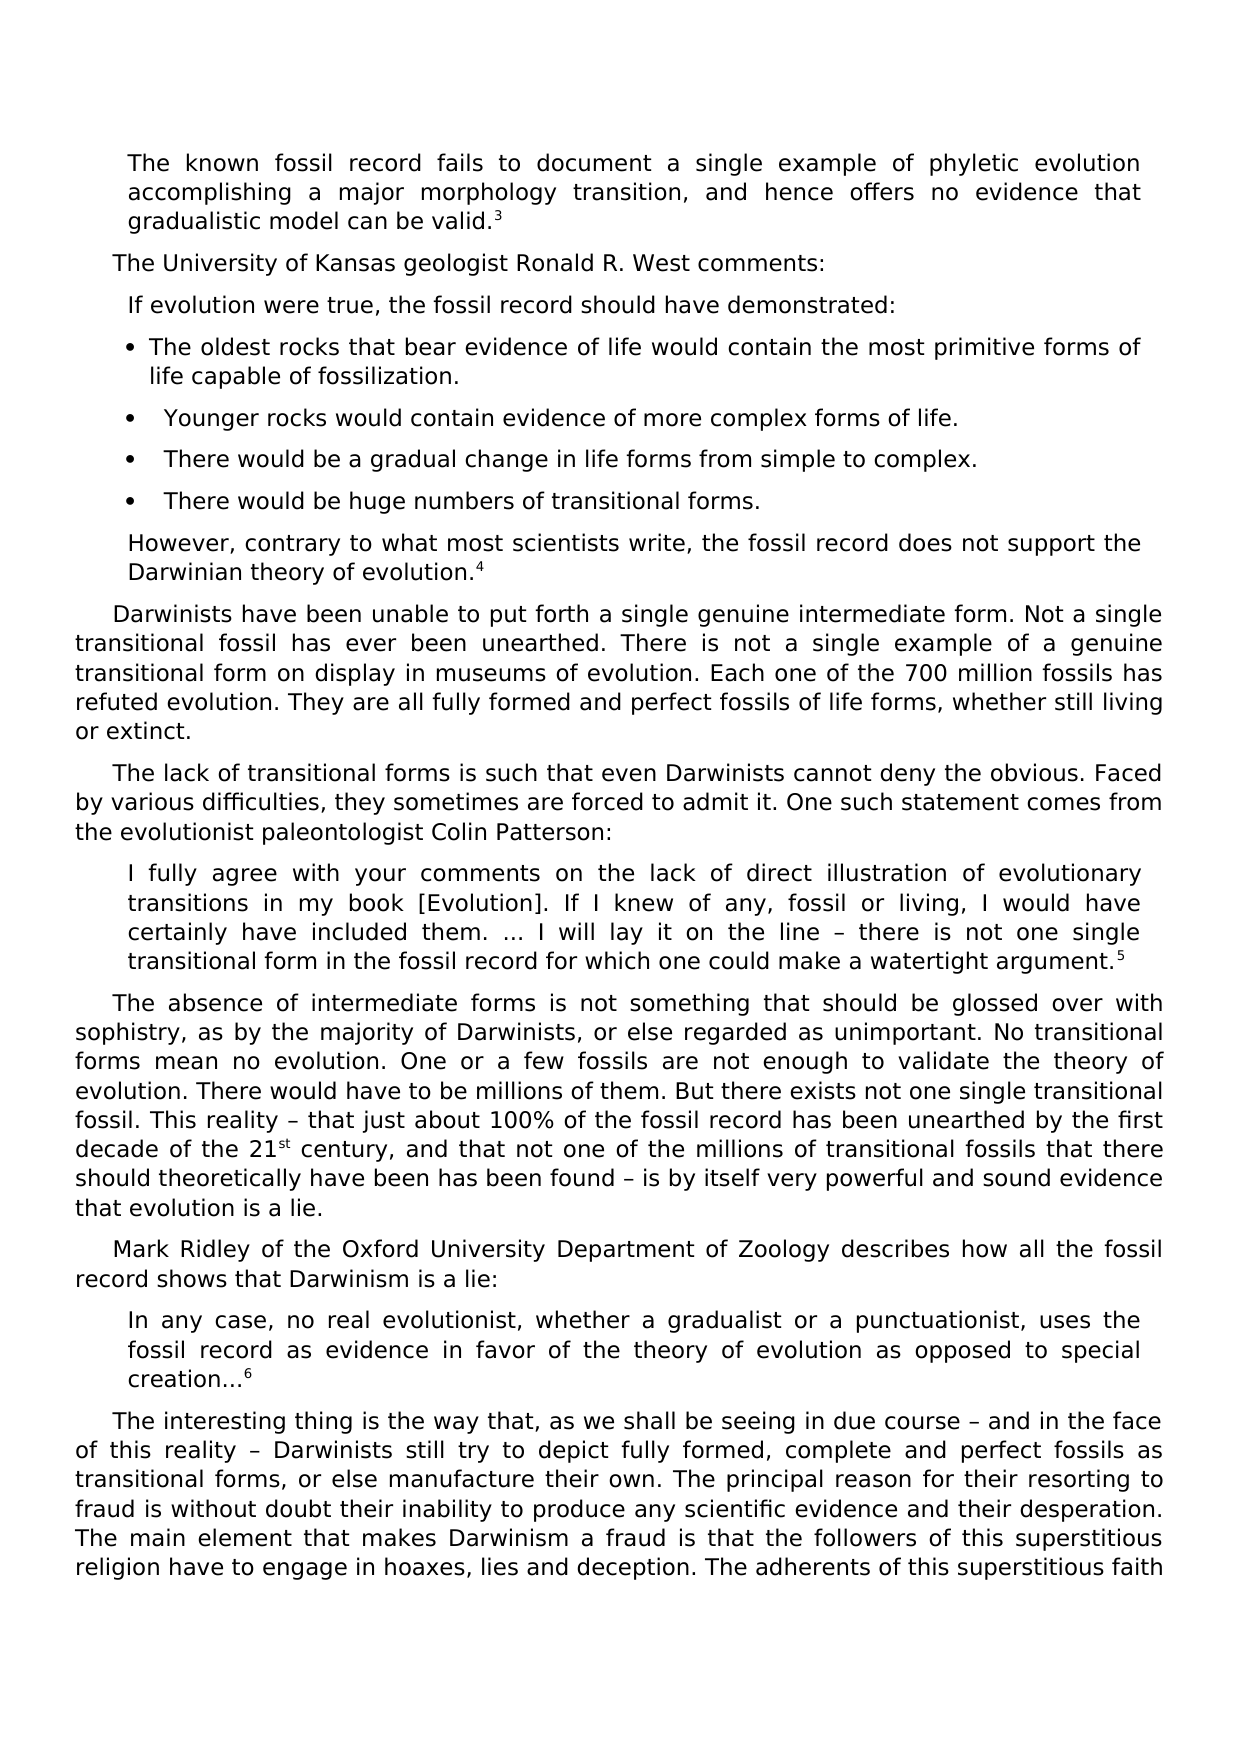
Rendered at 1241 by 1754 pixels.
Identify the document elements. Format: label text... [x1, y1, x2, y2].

text However, contrary to what most scientists write, the fossil record does not support the Darwinian theory of evolution.4 [127, 530, 1143, 586]
list There would be a gradual change in life forms from simple to complex. [126, 447, 1143, 473]
text Mark Ridley of the Oxford University Department of Zoology describes how all the fossil record shows that Darwinism is a lie: [75, 1237, 1165, 1293]
list Younger rocks would contain evidence of more complex forms of life. [126, 405, 1143, 432]
text The interesting thing is the way that, as we shall be seeing in due course – and in the face of this reality – Darwinists still try to depict fully formed, complete and perfect fossils as transitional forms, or else manufacture their own. The principal reason for their resorting to fraud is without doubt their inability to produce any scientific evidence and their desperation. The main element that makes Darwinism a fraud is that the followers of this superstitious religion have to engage in hoaxes, lies and deception. The adherents of this superstitious faith [75, 1408, 1165, 1581]
text The lack of transitional forms is such that even Darwinists cannot deny the obvious. Faced by various difficulties, they sometimes are forced to admit it. One such statement comes from the evolutionist paleontologist Colin Patterson: [75, 760, 1165, 845]
text If evolution were true, the fossil record should have demonstrated: [127, 292, 1143, 319]
list There would be huge numbers of transitional forms. [126, 488, 1143, 515]
text The University of Kansas geologist Ronald R. West comments: [75, 250, 1165, 277]
text The absence of intermediate forms is not something that should be glossed over with sophistry, as by the majority of Darwinists, or else regarded as unimportant. No transitional forms mean no evolution. One or a few fossils are not enough to validate the theory of evolution. There would have to be millions of them. But there exists not one single transitional fossil. This reality – that just about 100% of the fossil record has been unearthed by the first decade of the 21st century, and that not one of the millions of transitional fossils that there should theoretically have been has been found – is by itself very powerful and sound evidence that evolution is a lie. [75, 990, 1165, 1222]
text In any case, no real evolutionist, whether a gradualist or a punctuationist, uses the fossil record as evidence in favor of the theory of evolution as opposed to special creation...6 [127, 1308, 1143, 1393]
list The oldest rocks that bear evidence of life would contain the most primitive forms of life capable of fossilization. [126, 334, 1143, 390]
text Darwinists have been unable to put forth a single genuine intermediate form. Not a single transitional fossil has ever been unearthed. There is not a single example of a genuine transitional form on display in museums of evolution. Each one of the 700 million fossils has refuted evolution. They are all fully formed and perfect fossils of life forms, whether still living or extinct. [75, 601, 1165, 745]
text I fully agree with your comments on the lack of direct illustration of evolutionary transitions in my book [Evolution]. If I knew of any, fossil or living, I would have certainly have included them. ... I will lay it on the line – there is not one single transitional form in the fossil record for which one could make a watertight argument.5 [127, 860, 1143, 975]
text The known fossil record fails to document a single example of phyletic evolution accomplishing a major morphology transition, and hence offers no evidence that gradualistic model can be valid.3 [127, 150, 1143, 235]
